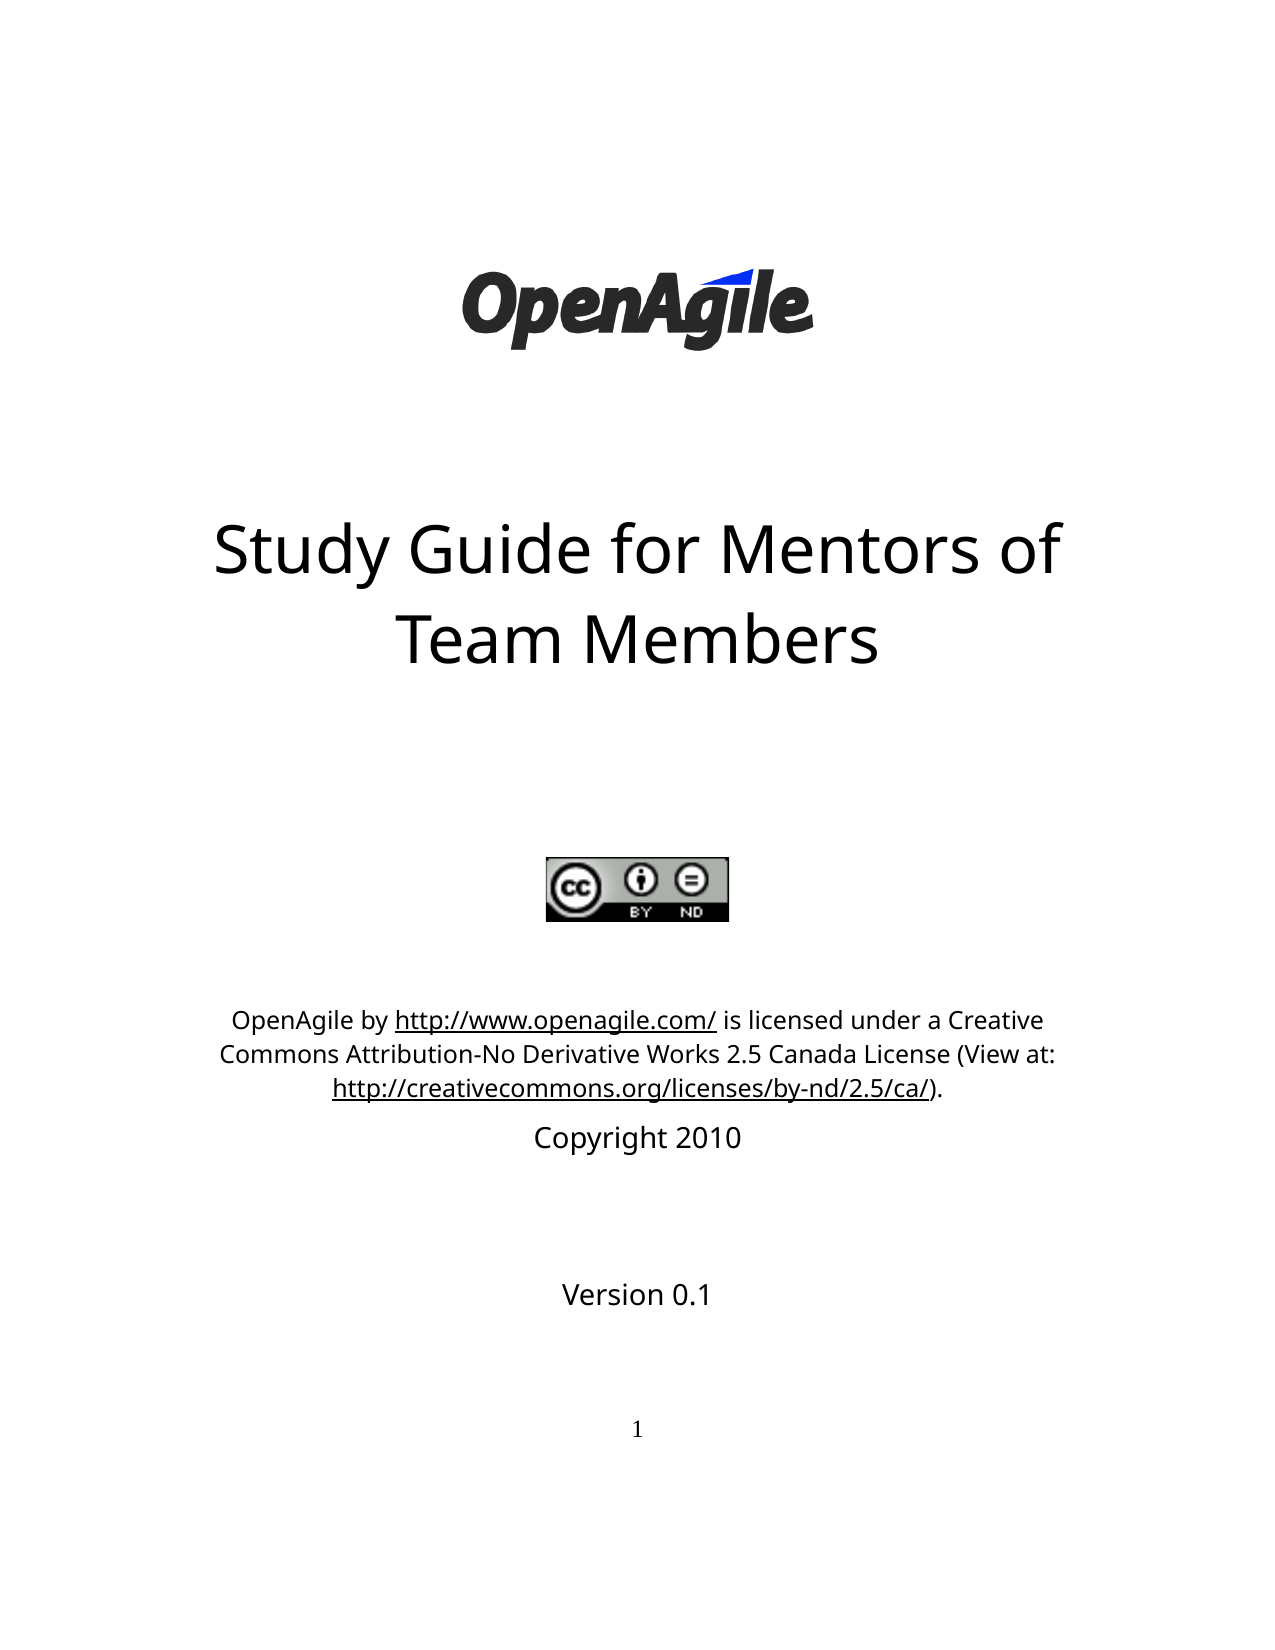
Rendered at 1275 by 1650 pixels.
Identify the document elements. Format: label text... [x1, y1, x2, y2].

text Study Guide for Mentors of Team Members [207, 502, 1068, 683]
picture [460, 265, 815, 352]
text Copyright 2010 [207, 1117, 1068, 1157]
picture [545, 857, 730, 922]
text Version 0.1 [207, 1274, 1068, 1313]
text OpenAgile by http://www.openagile.com/ is licensed under a Creative Commons Attribution-No Derivative Works 2.5 Canada License (View at: http://creativecommons.org/licenses/by-nd/2.5/ca/). [207, 1002, 1068, 1105]
